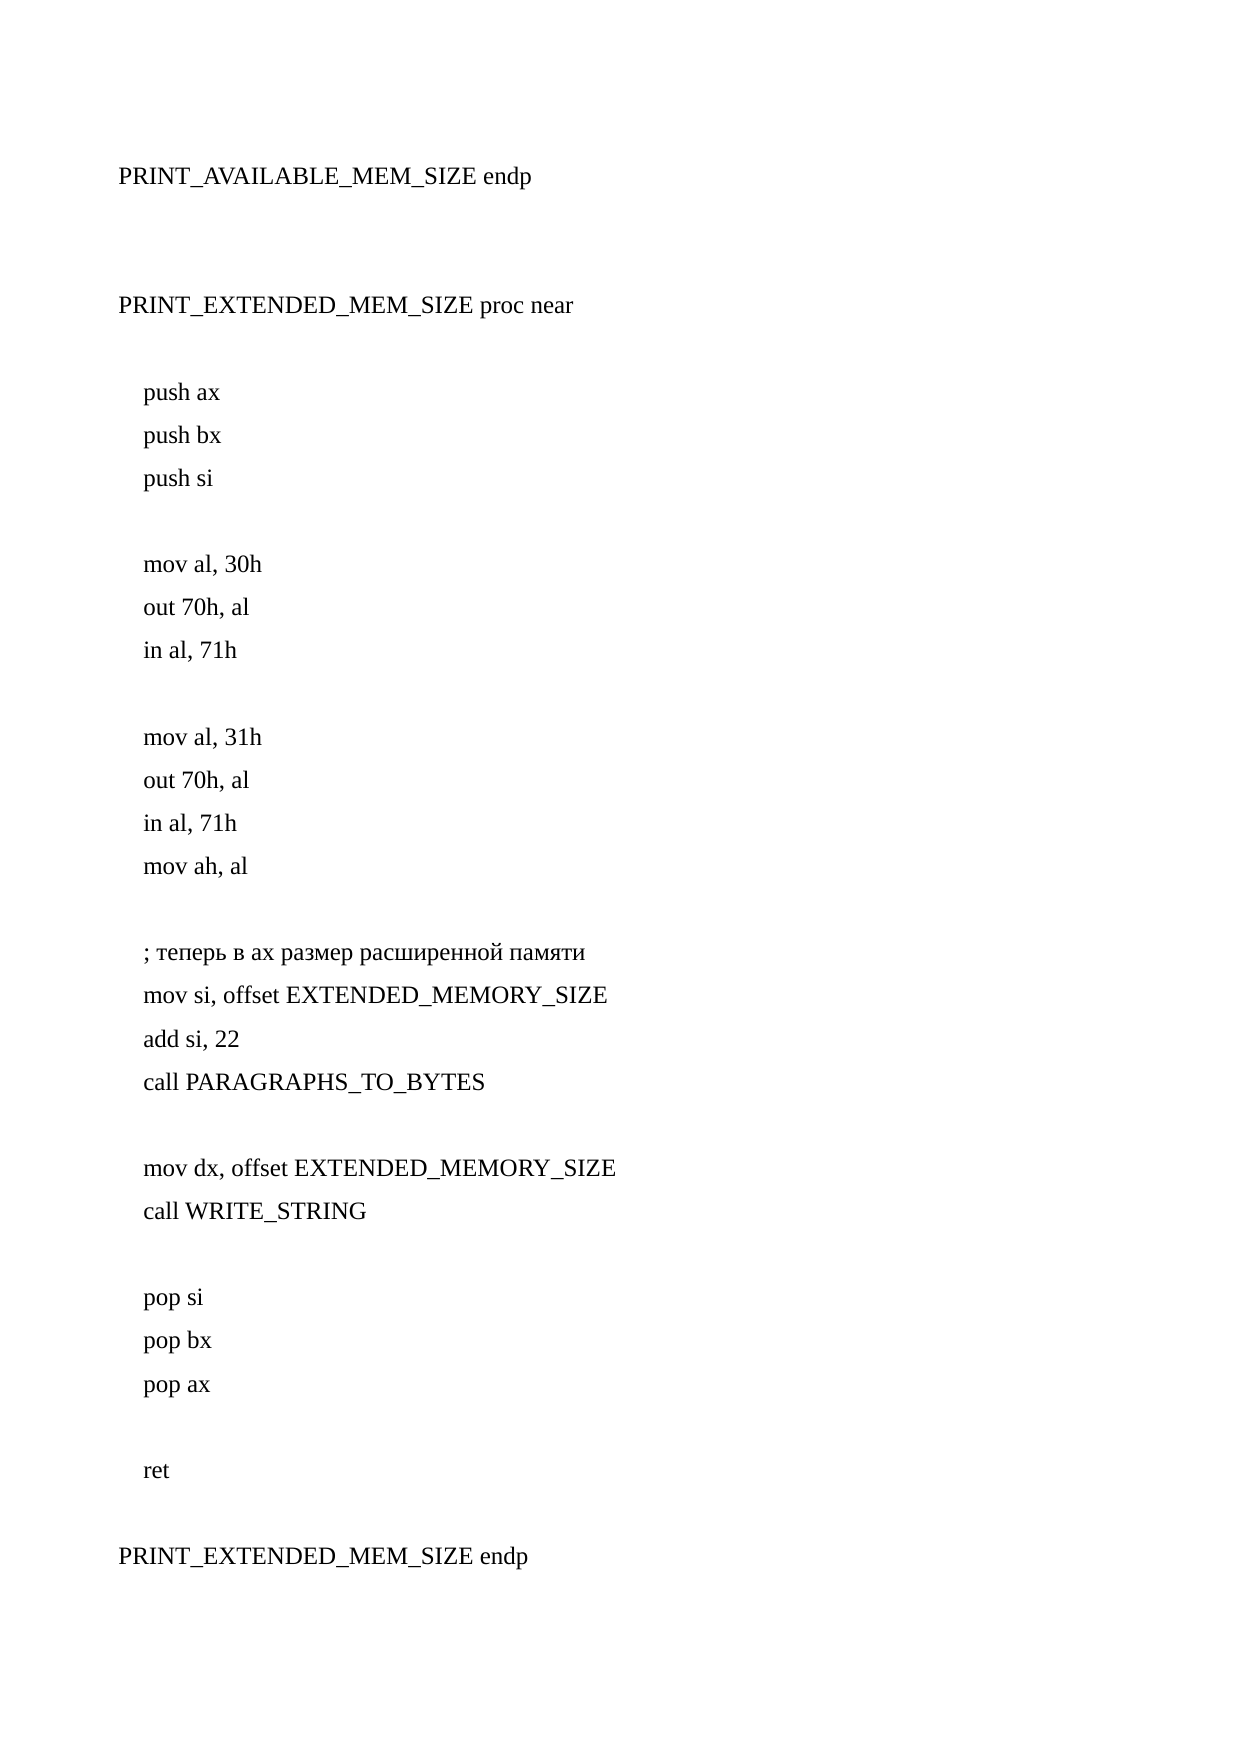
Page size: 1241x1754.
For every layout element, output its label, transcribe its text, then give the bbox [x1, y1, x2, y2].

text ; теперь в ax размер расширенной памяти [118, 937, 1122, 966]
text mov dx, offset EXTENDED_MEMORY_SIZE [118, 1153, 1122, 1182]
text PRINT_EXTENDED_MEM_SIZE endp [118, 1541, 1122, 1570]
text pop si [118, 1282, 1122, 1311]
text in al, 71h [118, 636, 1122, 664]
text out 70h, al [118, 765, 1122, 794]
text pop bx [118, 1326, 1122, 1354]
text push ax [118, 377, 1122, 406]
text mov ah, al [118, 851, 1122, 880]
text pop ax [118, 1369, 1122, 1397]
text add si, 22 [118, 1024, 1122, 1052]
text push si [118, 463, 1122, 492]
text in al, 71h [118, 808, 1122, 837]
text ret [118, 1455, 1122, 1484]
text PRINT_EXTENDED_MEM_SIZE proc near [118, 291, 1122, 319]
text mov al, 30h [118, 549, 1122, 578]
text push bx [118, 420, 1122, 449]
text PRINT_AVAILABLE_MEM_SIZE endp [118, 161, 1122, 190]
text call WRITE_STRING [118, 1196, 1122, 1225]
text out 70h, al [118, 592, 1122, 621]
text mov al, 31h [118, 722, 1122, 751]
text call PARAGRAPHS_TO_BYTES [118, 1067, 1122, 1096]
text mov si, offset EXTENDED_MEMORY_SIZE [118, 981, 1122, 1009]
